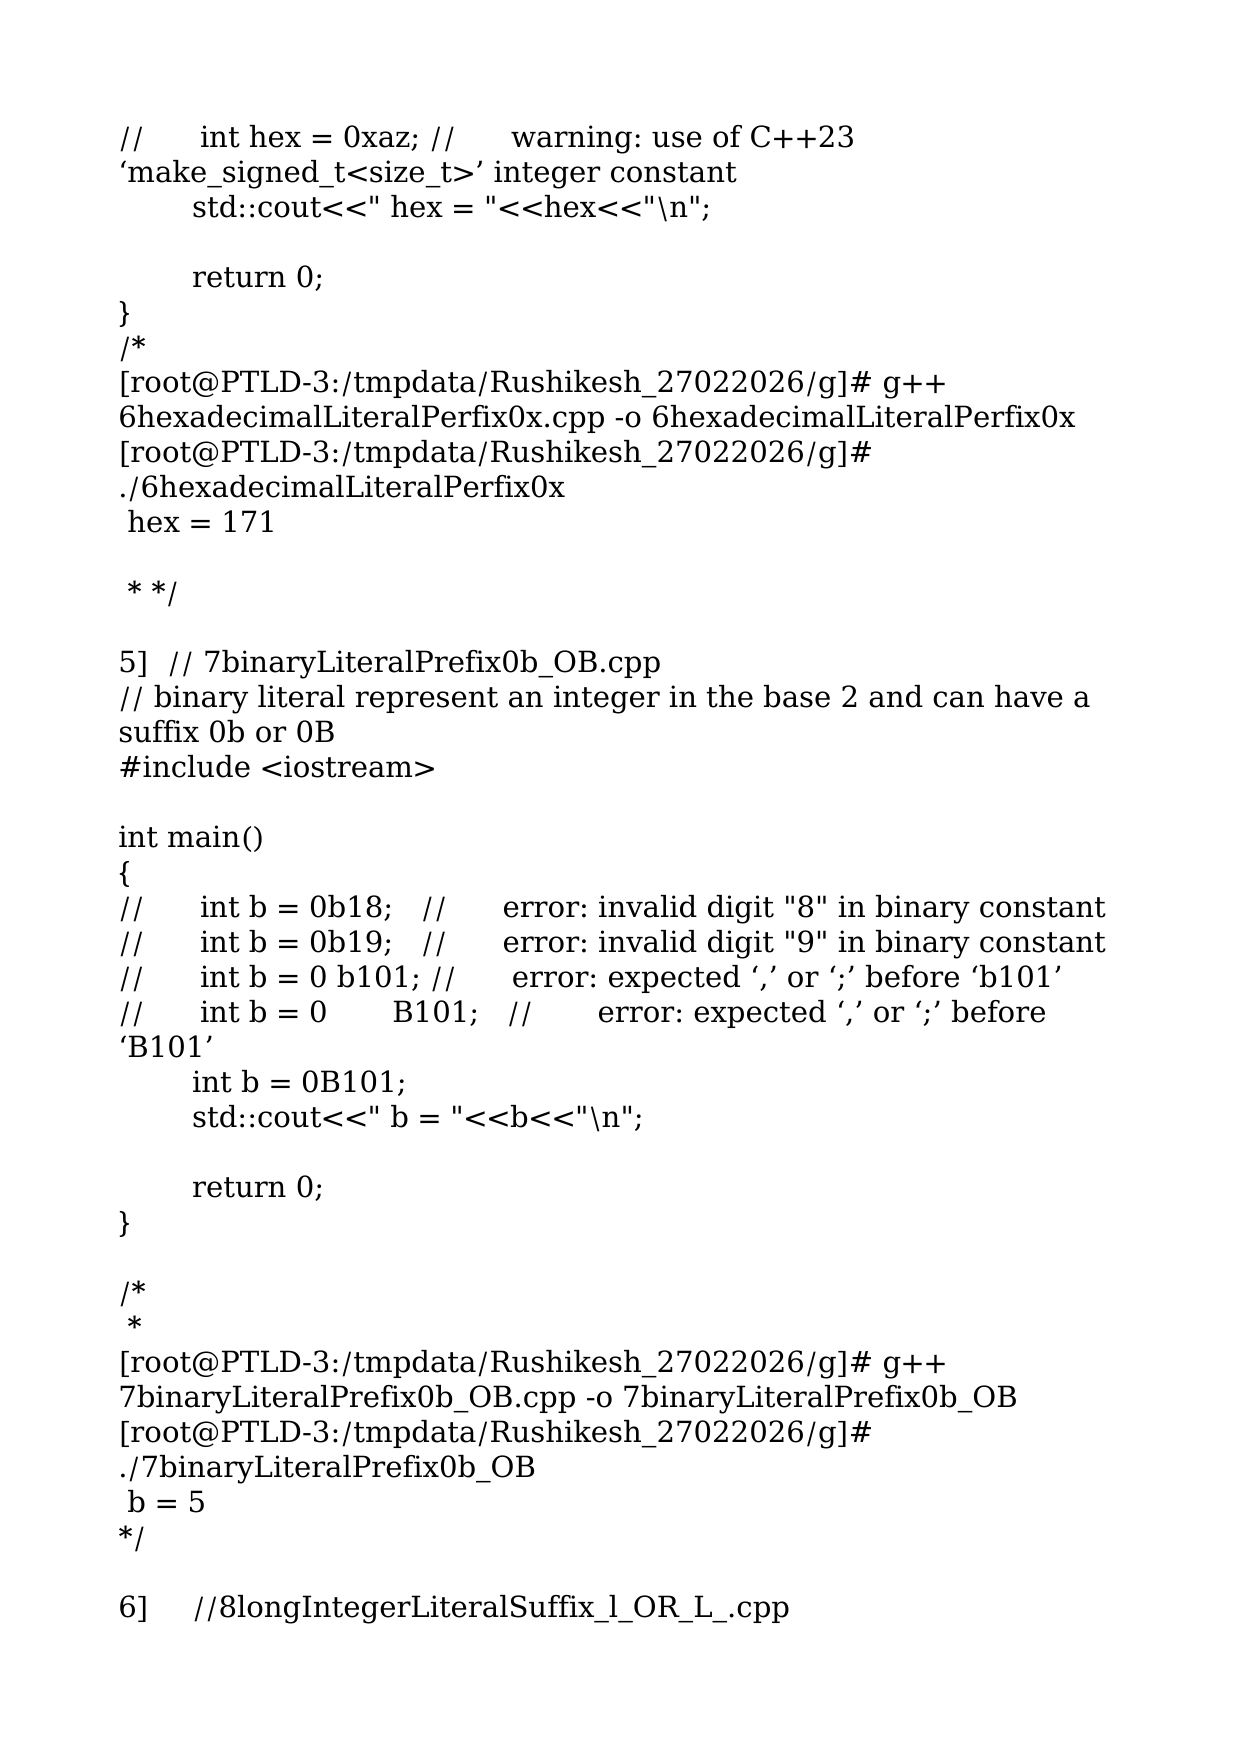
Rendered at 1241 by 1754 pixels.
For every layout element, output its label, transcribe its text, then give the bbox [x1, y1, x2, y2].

text b = 5 [118, 1483, 1122, 1518]
text // int b = 0b19; // error: invalid digit "9" in binary constant [118, 923, 1122, 958]
text #include <iostream> [118, 748, 1122, 783]
text int b = 0B101; [118, 1063, 1122, 1098]
text return 0; [118, 1168, 1122, 1203]
text } [118, 293, 1122, 328]
text */ [118, 1518, 1122, 1553]
text /* [118, 1273, 1122, 1308]
text // int b = 0 b101; // error: expected ‘,’ or ‘;’ before ‘b101’ [118, 958, 1122, 993]
text // int hex = 0xaz; // warning: use of C++23 ‘make_signed_t<size_t>’ integer constant [118, 118, 1122, 188]
text hex = 171 [118, 503, 1122, 538]
text int main() [118, 818, 1122, 853]
text // int b = 0 B101; // error: expected ‘,’ or ‘;’ before ‘B101’ [118, 993, 1122, 1063]
text [root@PTLD-3:/tmpdata/Rushikesh_27022026/g]# g++ 6hexadecimalLiteralPerfix0x.cpp -o 6hexadecimalLiteralPerfix0x [118, 363, 1122, 433]
text * [118, 1308, 1122, 1343]
text 5] // 7binaryLiteralPrefix0b_OB.cpp [118, 643, 1122, 678]
text { [118, 853, 1122, 888]
text 6] //8longIntegerLiteralSuffix_l_OR_L_.cpp [118, 1588, 1122, 1623]
text // binary literal represent an integer in the base 2 and can have a suffix 0b or 0B [118, 678, 1122, 748]
text // int b = 0b18; // error: invalid digit "8" in binary constant [118, 888, 1122, 923]
text /* [118, 328, 1122, 363]
text std::cout<<" b = "<<b<<"\n"; [118, 1098, 1122, 1133]
text std::cout<<" hex = "<<hex<<"\n"; [118, 188, 1122, 223]
text * */ [118, 573, 1122, 608]
text [root@PTLD-3:/tmpdata/Rushikesh_27022026/g]# ./7binaryLiteralPrefix0b_OB [118, 1413, 1122, 1483]
text return 0; [118, 258, 1122, 293]
text } [118, 1203, 1122, 1238]
text [root@PTLD-3:/tmpdata/Rushikesh_27022026/g]# ./6hexadecimalLiteralPerfix0x [118, 433, 1122, 503]
text [root@PTLD-3:/tmpdata/Rushikesh_27022026/g]# g++ 7binaryLiteralPrefix0b_OB.cpp -o 7binaryLiteralPrefix0b_OB [118, 1343, 1122, 1413]
